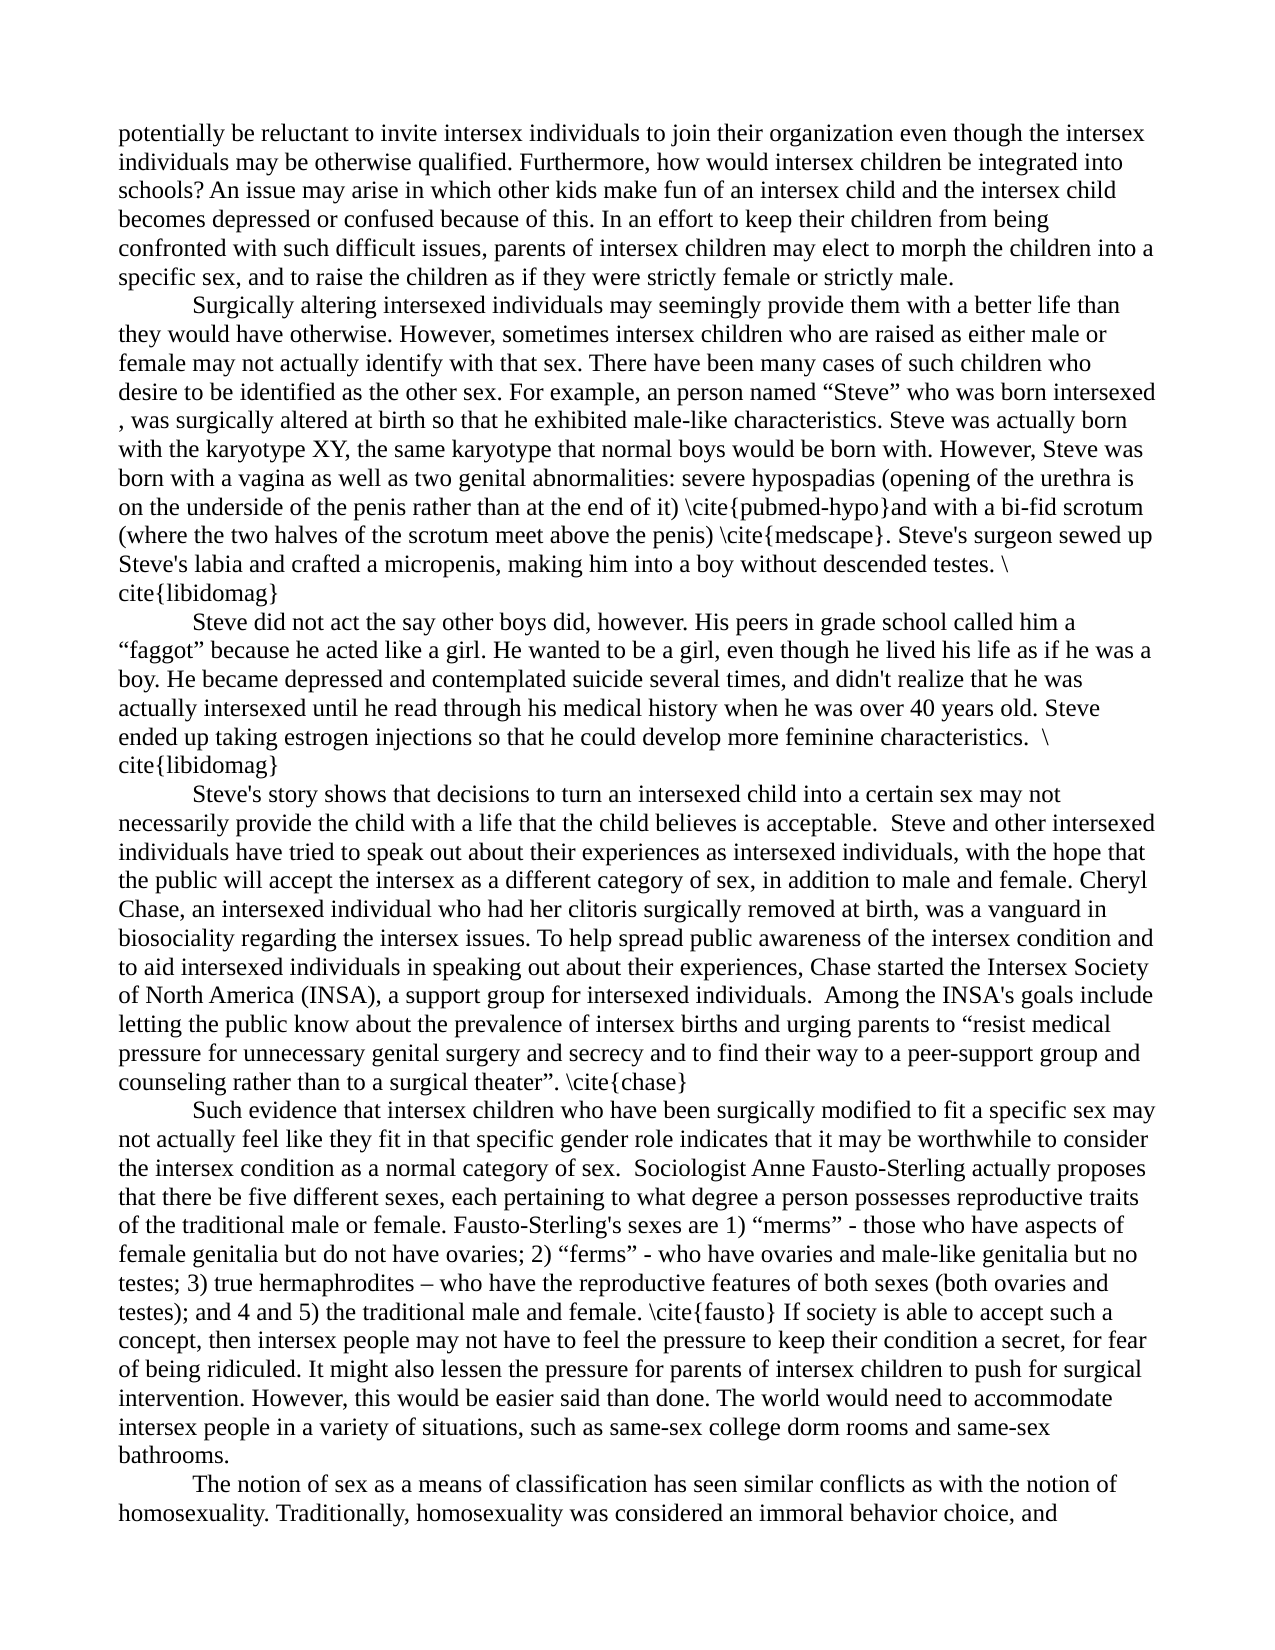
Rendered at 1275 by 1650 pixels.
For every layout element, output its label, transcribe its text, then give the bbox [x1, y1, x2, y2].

text Such evidence that intersex children who have been surgically modified to fit a specific sex may not actually feel like they fit in that specific gender role indicates that it may be worthwhile to consider the intersex condition as a normal category of sex. Sociologist Anne Fausto-Sterling actually proposes that there be five different sexes, each pertaining to what degree a person possesses reproductive traits of the traditional male or female. Fausto-Sterling's sexes are 1) “merms” - those who have aspects of female genitalia but do not have ovaries; 2) “ferms” - who have ovaries and male-like genitalia but no testes; 3) true hermaphrodites – who have the reproductive features of both sexes (both ovaries and testes); and 4 and 5) the traditional male and female. \cite{fausto} If society is able to accept such a concept, then intersex people may not have to feel the pressure to keep their condition a secret, for fear of being ridiculed. It might also lessen the pressure for parents of intersex children to push for surgical intervention. However, this would be easier said than done. The world would need to accommodate intersex people in a variety of situations, such as same-sex college dorm rooms and same-sex bathrooms. [118, 1096, 1157, 1469]
text The notion of sex as a means of classification has seen similar conflicts as with the notion of homosexuality. Traditionally, homosexuality was considered an immoral behavior choice, and [118, 1469, 1157, 1527]
text potentially be reluctant to invite intersex individuals to join their organization even though the intersex individuals may be otherwise qualified. Furthermore, how would intersex children be integrated into schools? An issue may arise in which other kids make fun of an intersex child and the intersex child becomes depressed or confused because of this. In an effort to keep their children from being confronted with such difficult issues, parents of intersex children may elect to morph the children into a specific sex, and to raise the children as if they were strictly female or strictly male. [118, 118, 1157, 291]
text Steve did not act the say other boys did, however. His peers in grade school called him a “faggot” because he acted like a girl. He wanted to be a girl, even though he lived his life as if he was a boy. He became depressed and contemplated suicide several times, and didn't realize that he was actually intersexed until he read through his medical history when he was over 40 years old. Steve ended up taking estrogen injections so that he could develop more feminine characteristics. \cite{libidomag} [118, 607, 1157, 779]
text Steve's story shows that decisions to turn an intersexed child into a certain sex may not necessarily provide the child with a life that the child believes is acceptable. Steve and other intersexed individuals have tried to speak out about their experiences as intersexed individuals, with the hope that the public will accept the intersex as a different category of sex, in addition to male and female. Cheryl Chase, an intersexed individual who had her clitoris surgically removed at birth, was a vanguard in biosociality regarding the intersex issues. To help spread public awareness of the intersex condition and to aid intersexed individuals in speaking out about their experiences, Chase started the Intersex Society of North America (INSA), a support group for intersexed individuals. Among the INSA's goals include letting the public know about the prevalence of intersex births and urging parents to “resist medical pressure for unnecessary genital surgery and secrecy and to find their way to a peer-support group and counseling rather than to a surgical theater”. \cite{chase} [118, 779, 1157, 1096]
text Surgically altering intersexed individuals may seemingly provide them with a better life than they would have otherwise. However, sometimes intersex children who are raised as either male or female may not actually identify with that sex. There have been many cases of such children who desire to be identified as the other sex. For example, an person named “Steve” who was born intersexed , was surgically altered at birth so that he exhibited male-like characteristics. Steve was actually born with the karyotype XY, the same karyotype that normal boys would be born with. However, Steve was born with a vagina as well as two genital abnormalities: severe hypospadias (opening of the urethra is on the underside of the penis rather than at the end of it) \cite{pubmed-hypo}and with a bi-fid scrotum (where the two halves of the scrotum meet above the penis) \cite{medscape}. Steve's surgeon sewed up Steve's labia and crafted a micropenis, making him into a boy without descended testes. \cite{libidomag} [118, 291, 1157, 607]
